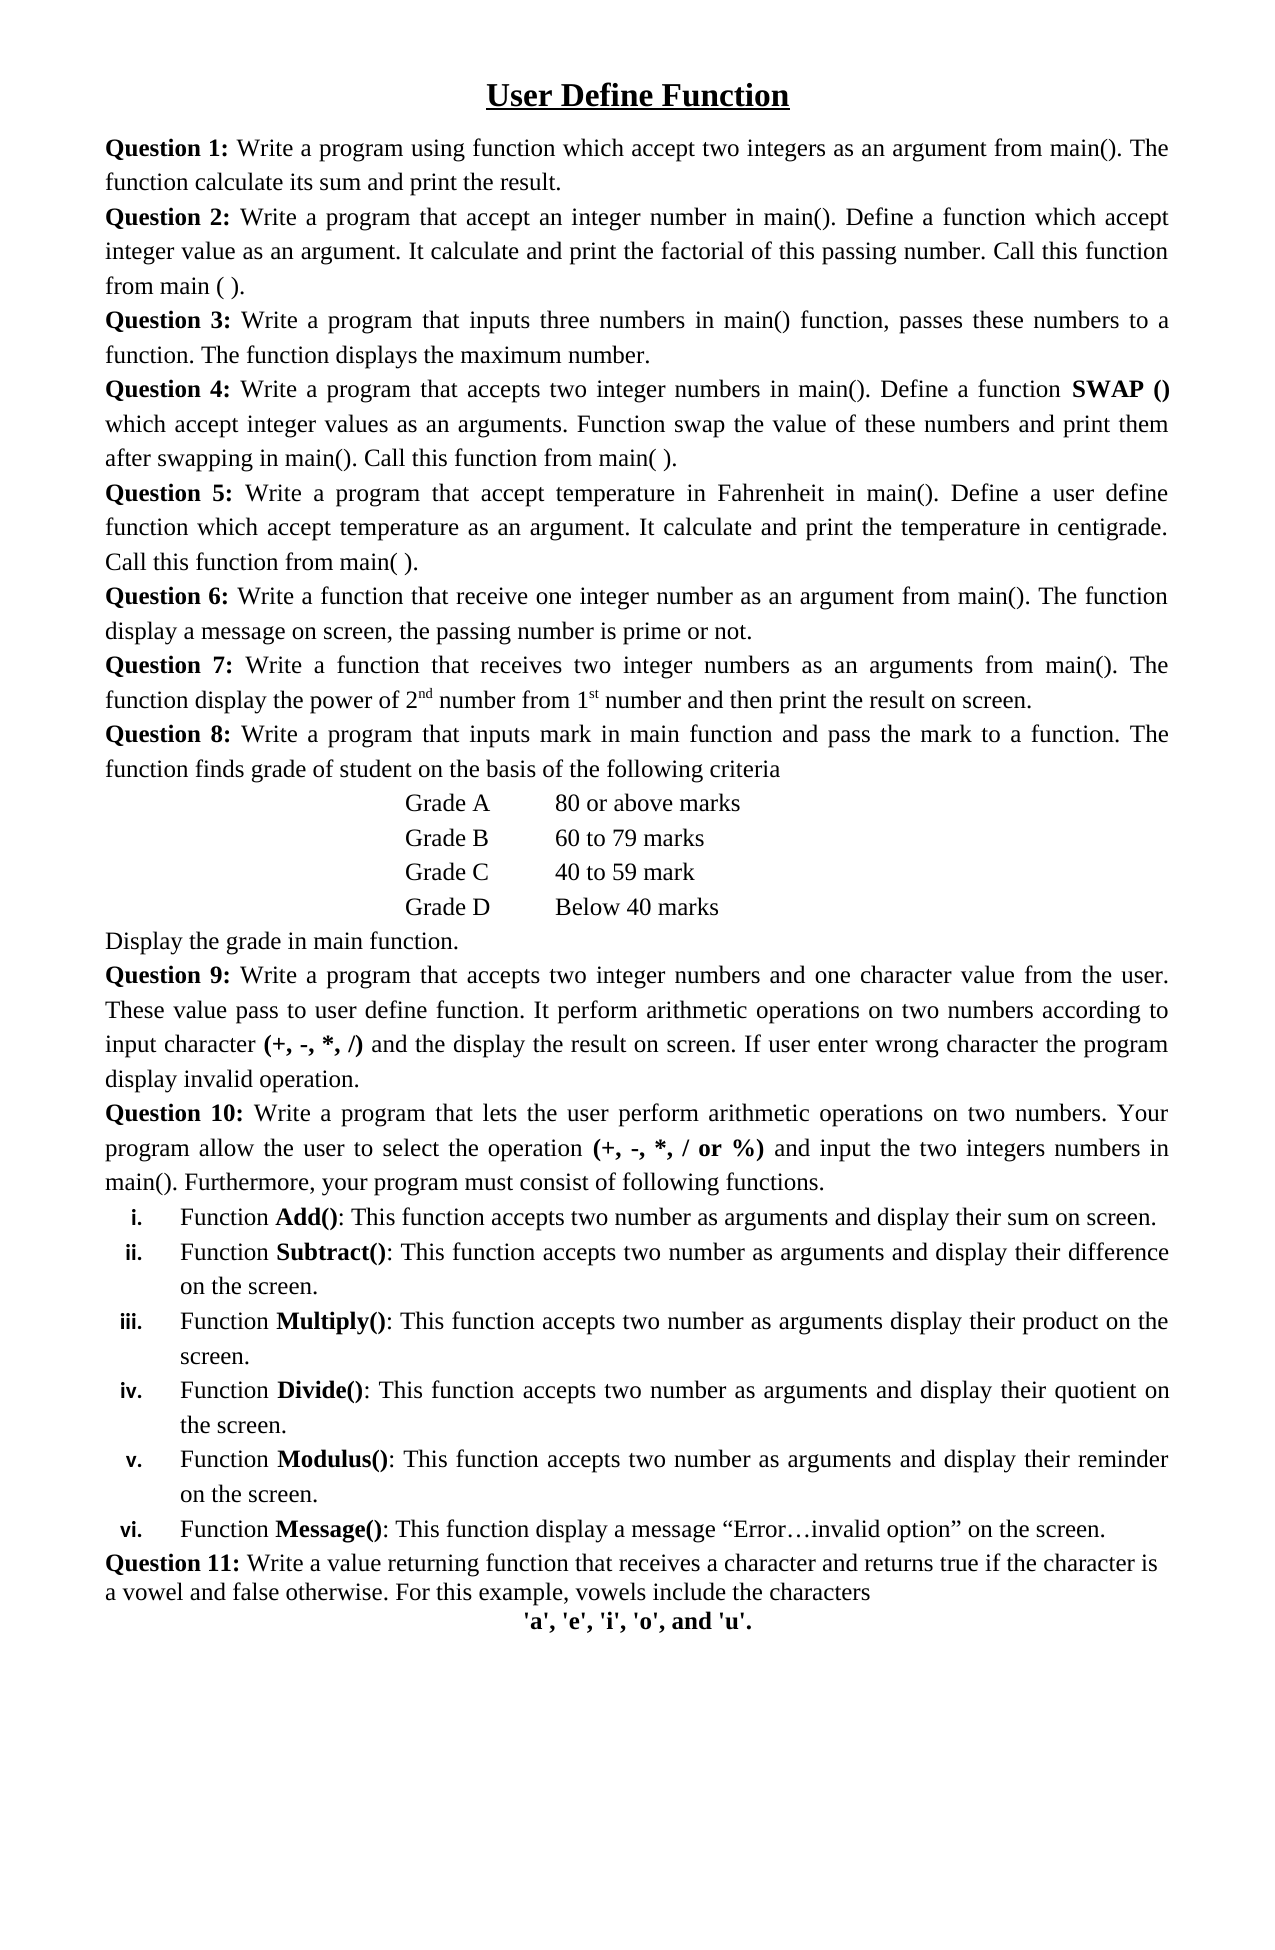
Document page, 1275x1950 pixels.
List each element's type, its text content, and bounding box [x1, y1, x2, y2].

text Question 4: Write a program that accepts two integer numbers in main(). Define a function SWAP () which accept integer values as an arguments. Function swap the value of these numbers and print them after swapping in main(). Call this function from main( ). [105, 374, 1170, 472]
text Question 7: Write a function that receives two integer numbers as an arguments from main(). The function display the power of 2nd number from 1st number and then print the result on screen. [105, 650, 1170, 713]
text Question 6: Write a function that receive one integer number as an argument from main(). The function display a message on screen, the passing number is prime or not. [105, 581, 1170, 644]
text Question 1: Write a program using function which accept two integers as an argument from main(). The function calculate its sum and print the result. [105, 133, 1170, 196]
text Question 10: Write a program that lets the user perform arithmetic operations on two numbers. Your program allow the user to select the operation (+, -, *, / or %) and input the two integers numbers in main(). Furthermore, your program must consist of following functions. [105, 1098, 1170, 1196]
text Question 5: Write a program that accept temperature in Fahrenheit in main(). Define a user define function which accept temperature as an argument. It calculate and print the temperature in centigrade. Call this function from main( ). [105, 478, 1170, 576]
text 'a', 'e', 'i', 'o', and 'u'. [105, 1606, 1170, 1635]
list Function Subtract(): This function accepts two number as arguments and display their difference on the screen. [142, 1237, 1170, 1300]
text Grade D Below 40 marks [405, 892, 1170, 920]
text Question 3: Write a program that inputs three numbers in main() function, passes these numbers to a function. The function displays the maximum number. [105, 305, 1170, 369]
text Display the grade in main function. [105, 926, 1170, 955]
list Function Modulus(): This function accepts two number as arguments and display their reminder on the screen. [142, 1444, 1170, 1508]
list Function Add(): This function accepts two number as arguments and display their sum on screen. [142, 1202, 1170, 1231]
text Grade C 40 to 59 mark [405, 857, 1170, 886]
list Function Divide(): This function accepts two number as arguments and display their quotient on the screen. [142, 1375, 1170, 1439]
text Question 8: Write a program that inputs mark in main function and pass the mark to a function. The function finds grade of student on the basis of the following criteria [105, 719, 1170, 782]
list Function Message(): This function display a message “Error…invalid option” on the screen. [142, 1514, 1170, 1543]
list Function Multiply(): This function accepts two number as arguments display their product on the screen. [142, 1306, 1170, 1369]
text User Define Function [105, 75, 1170, 113]
text Question 9: Write a program that accepts two integer numbers and one character value from the user. These value pass to user define function. It perform arithmetic operations on two numbers according to input character (+, -, *, /) and the display the result on screen. If user enter wrong character the program display invalid operation. [105, 961, 1170, 1093]
text Grade A 80 or above marks [405, 788, 1170, 817]
text Question 2: Write a program that accept an integer number in main(). Define a function which accept integer value as an argument. It calculate and print the factorial of this passing number. Call this function from main ( ). [105, 202, 1170, 300]
text Grade B 60 to 79 marks [405, 823, 1170, 851]
text Question 11: Write a value returning function that receives a character and returns true if the character is a vowel and false otherwise. For this example, vowels include the characters [105, 1548, 1170, 1606]
